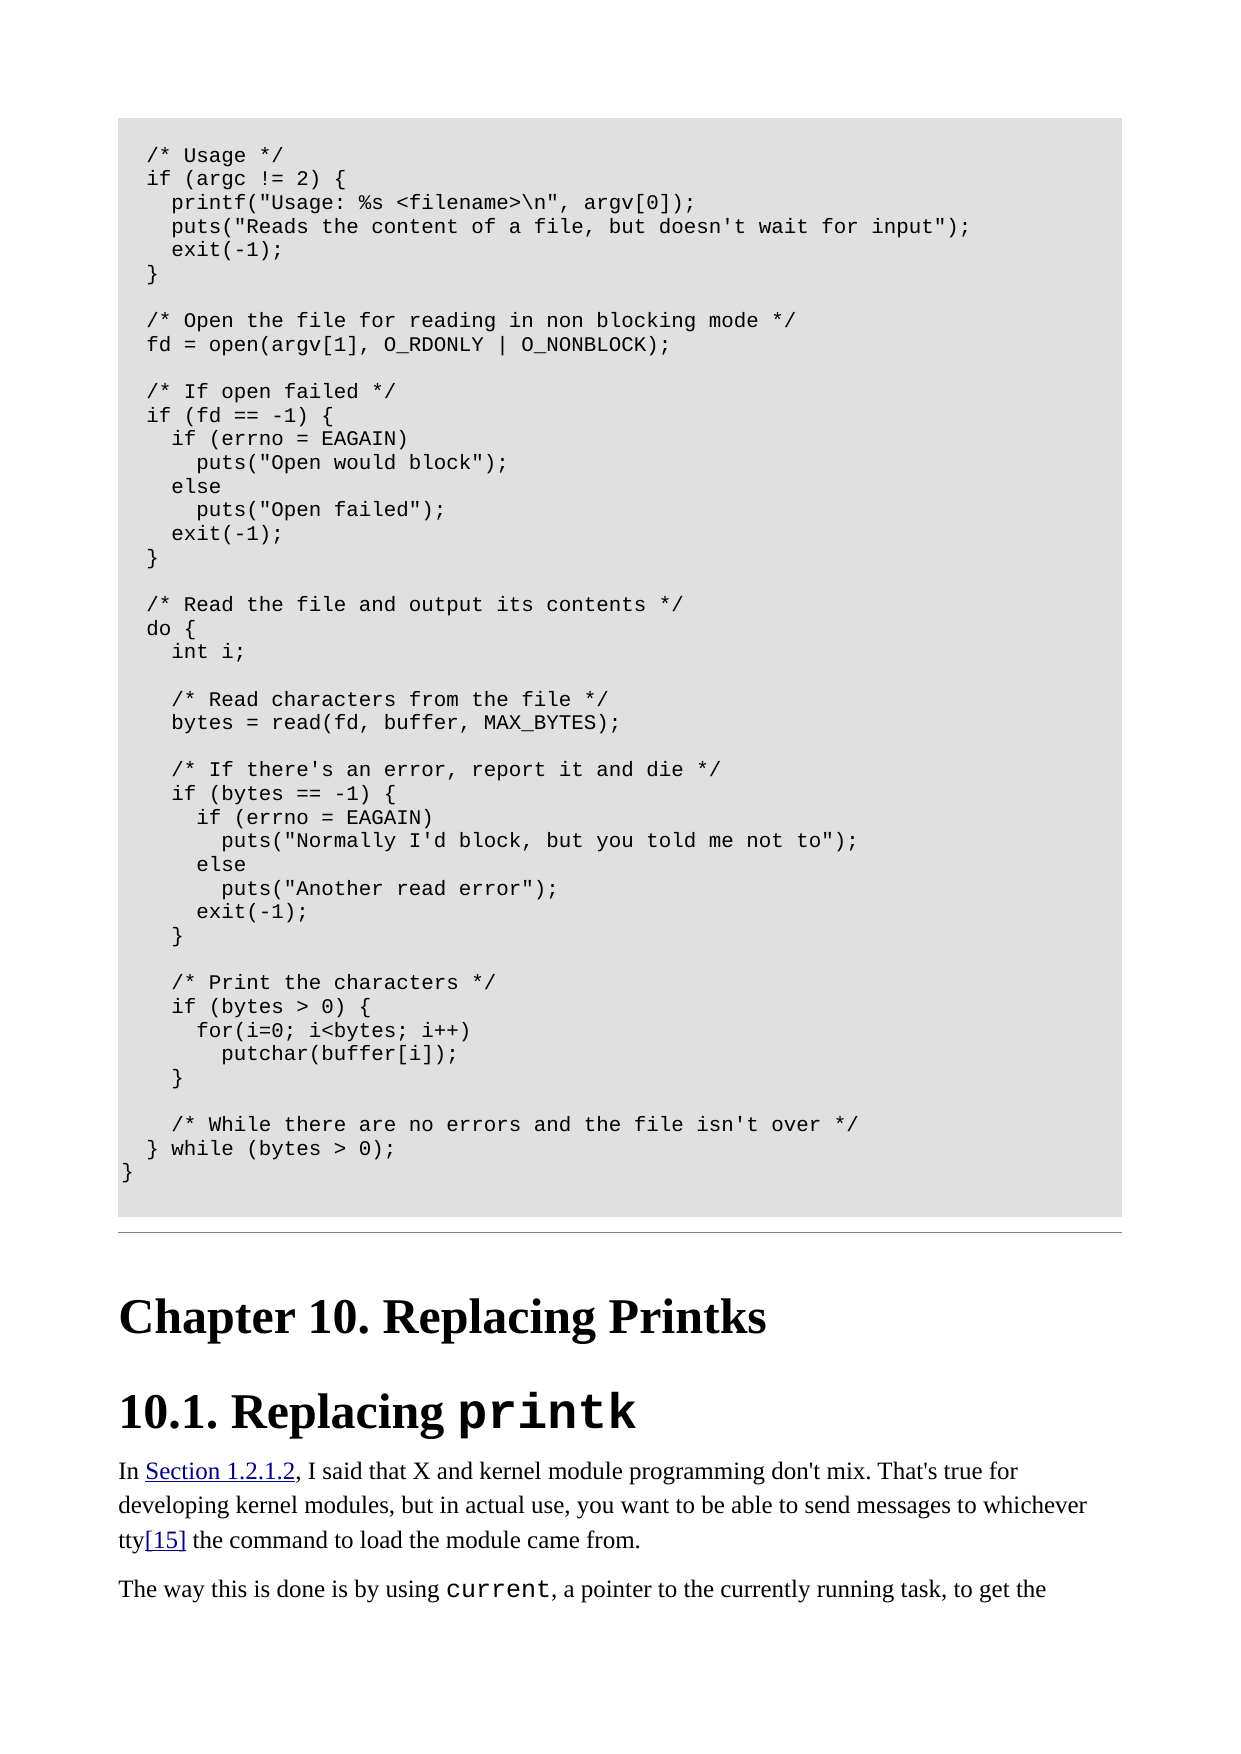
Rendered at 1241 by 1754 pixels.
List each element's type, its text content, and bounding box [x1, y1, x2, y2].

table_header /* Usage */ if (argc != 2) { printf("Usage: %s <filename>\n", argv[0]); puts("Reads the content of a file, but doesn't wait for input"); exit(-1); } /* Open the file for reading in non blocking mode */ fd = open(argv[1], O_RDONLY | O_NONBLOCK); /* If open failed */ if (fd == -1) { if (errno = EAGAIN) puts("Open would block"); else puts("Open failed"); exit(-1); } /* Read the file and output its contents */ do { int i; /* Read characters from the file */ bytes = read(fd, buffer, MAX_BYTES); /* If there's an error, report it and die */ if (bytes == -1) { if (errno = EAGAIN) puts("Normally I'd block, but you told me not to"); else puts("Another read error"); exit(-1); } /* Print the characters */ if (bytes > 0) { for(i=0; i<bytes; i++) putchar(buffer[i]); } /* While there are no errors and the file isn't over */ } while (bytes > 0); } [118, 118, 1122, 1217]
text The way this is done is by using current, a pointer to the currently running task, to get the [118, 1574, 1122, 1605]
subtitle Chapter 10. Replacing Printks [118, 1287, 1122, 1344]
subtitle 10.1. Replacing printk [118, 1382, 1122, 1443]
text In Section 1.2.1.2, I said that X and kernel module programming don't mix. That's true for developing kernel modules, but in actual use, you want to be able to send messages to whichever tty[15] the command to load the module came from. [118, 1456, 1122, 1553]
